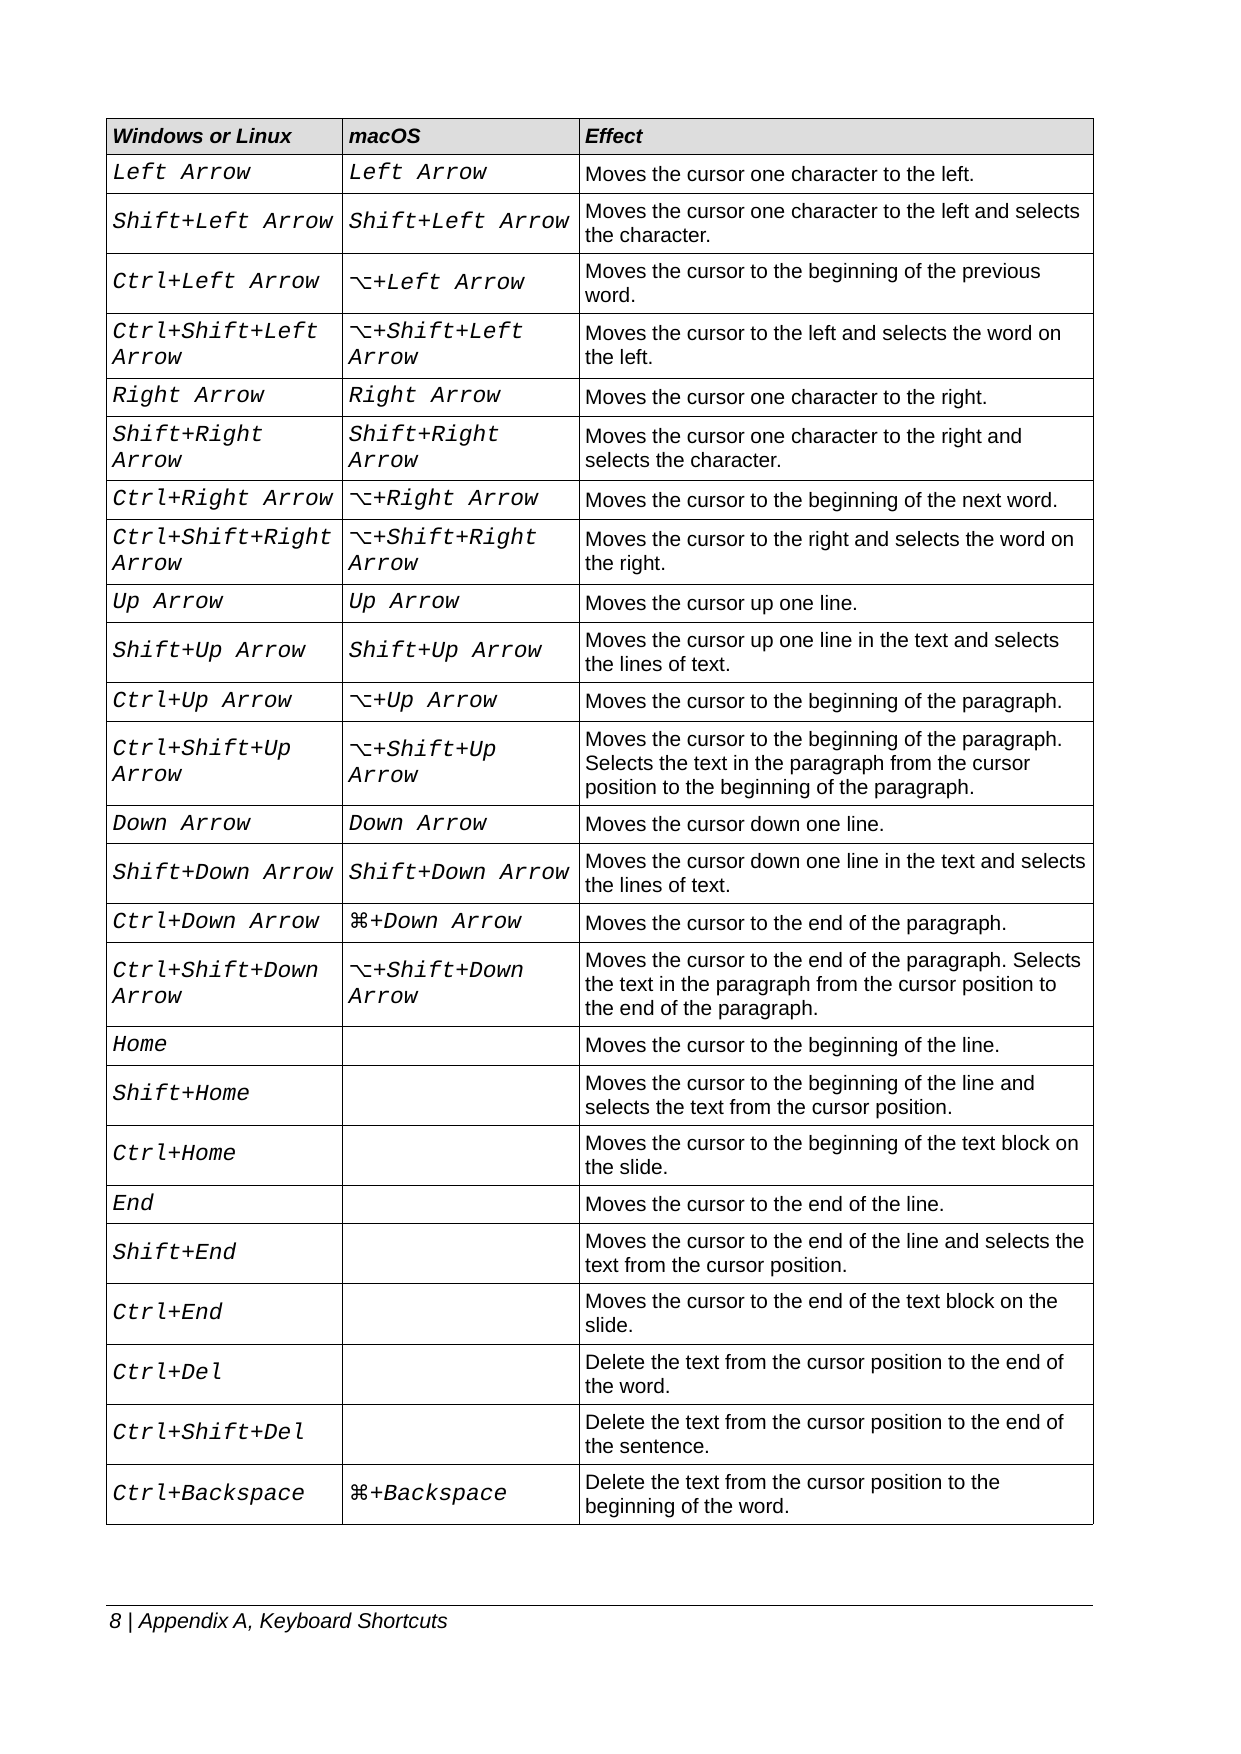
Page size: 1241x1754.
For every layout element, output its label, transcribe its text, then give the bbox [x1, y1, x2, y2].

table_cell Moves the cursor to the beginning of the text block on the slide. [580, 1126, 1093, 1185]
table_cell [343, 1405, 579, 1464]
table_cell [343, 1284, 579, 1343]
table_cell ⌥+Right Arrow [343, 481, 579, 519]
table_cell Shift+Down Arrow [107, 844, 342, 903]
table_cell Home [107, 1027, 342, 1064]
table_cell Shift+Right Arrow [343, 417, 579, 480]
table_cell Ctrl+Down Arrow [107, 904, 342, 942]
table_cell Moves the cursor down one line. [580, 806, 1093, 843]
table_cell Delete the text from the cursor position to the beginning of the word. [580, 1465, 1093, 1524]
table_cell Ctrl+Shift+Right Arrow [107, 520, 342, 583]
table_cell Right Arrow [343, 379, 579, 416]
table_header Windows or Linux [107, 119, 342, 154]
table_cell ⌥+Up Arrow [343, 683, 579, 721]
table_cell Moves the cursor to the end of the paragraph. [580, 904, 1093, 942]
table_cell Left Arrow [343, 155, 579, 193]
table_cell Shift+End [107, 1224, 342, 1283]
table_cell Shift+Up Arrow [107, 623, 342, 682]
table_cell Moves the cursor one character to the right. [580, 379, 1093, 416]
table_cell Down Arrow [343, 806, 579, 843]
table_cell Moves the cursor to the end of the text block on the slide. [580, 1284, 1093, 1343]
table_cell Shift+Right Arrow [107, 417, 342, 480]
table_cell ⌘+Backspace [343, 1465, 579, 1524]
table_cell Ctrl+End [107, 1284, 342, 1343]
table_cell Delete the text from the cursor position to the end of the sentence. [580, 1405, 1093, 1464]
table_cell Moves the cursor to the end of the paragraph. Selects the text in the paragraph from the cursor position to the end of the paragraph. [580, 943, 1093, 1026]
table_cell Shift+Home [107, 1066, 342, 1125]
table_cell Moves the cursor to the beginning of the paragraph. Selects the text in the paragraph from the cursor position to the beginning of the paragraph. [580, 722, 1093, 805]
table_cell Moves the cursor to the left and selects the word on the left. [580, 314, 1093, 378]
table_cell End [107, 1186, 342, 1223]
table_cell Moves the cursor one character to the right and selects the character. [580, 417, 1093, 480]
table_cell Left Arrow [107, 155, 342, 193]
table_cell Moves the cursor to the end of the line and selects the text from the cursor position. [580, 1224, 1093, 1283]
table_cell Moves the cursor to the beginning of the next word. [580, 481, 1093, 519]
table_cell Moves the cursor to the beginning of the line and selects the text from the cursor position. [580, 1066, 1093, 1125]
table_cell Moves the cursor to the beginning of the line. [580, 1027, 1093, 1064]
table_cell Moves the cursor down one line in the text and selects the lines of text. [580, 844, 1093, 903]
table_cell Ctrl+Shift+Up Arrow [107, 722, 342, 805]
table_cell Right Arrow [107, 379, 342, 416]
table_cell ⌘+Down Arrow [343, 904, 579, 942]
table_cell Moves the cursor one character to the left. [580, 155, 1093, 193]
table_cell Shift+Left Arrow [343, 194, 579, 253]
table_cell Up Arrow [107, 585, 342, 622]
table_cell ⌥+Shift+Down Arrow [343, 943, 579, 1026]
table_header macOS [343, 119, 579, 154]
table_cell ⌥+Shift+Right Arrow [343, 520, 579, 583]
table_cell Moves the cursor to the end of the line. [580, 1186, 1093, 1223]
table_header Effect [580, 119, 1093, 154]
table_cell [343, 1186, 579, 1223]
table_cell [343, 1126, 579, 1185]
table_cell Moves the cursor to the right and selects the word on the right. [580, 520, 1093, 583]
table_cell Moves the cursor to the beginning of the paragraph. [580, 683, 1093, 721]
table_cell Moves the cursor up one line in the text and selects the lines of text. [580, 623, 1093, 682]
table_cell Shift+Left Arrow [107, 194, 342, 253]
table_cell ⌥+Left Arrow [343, 254, 579, 313]
table_cell Shift+Up Arrow [343, 623, 579, 682]
table_cell Moves the cursor up one line. [580, 585, 1093, 622]
table_cell Moves the cursor one character to the left and selects the character. [580, 194, 1093, 253]
table_cell Ctrl+Del [107, 1345, 342, 1404]
table_cell ⌥+Shift+Left Arrow [343, 314, 579, 378]
table_cell Ctrl+Up Arrow [107, 683, 342, 721]
table_cell ⌥+Shift+Up Arrow [343, 722, 579, 805]
table_cell Ctrl+Right Arrow [107, 481, 342, 519]
table_cell Shift+Down Arrow [343, 844, 579, 903]
table_cell [343, 1027, 579, 1064]
table_cell Moves the cursor to the beginning of the previous word. [580, 254, 1093, 313]
table_cell Delete the text from the cursor position to the end of the word. [580, 1345, 1093, 1404]
table_cell Up Arrow [343, 585, 579, 622]
table_cell Ctrl+Backspace [107, 1465, 342, 1524]
table_cell Down Arrow [107, 806, 342, 843]
table_cell Ctrl+Shift+Down Arrow [107, 943, 342, 1026]
table_cell Ctrl+Home [107, 1126, 342, 1185]
table_cell [343, 1345, 579, 1404]
table_cell [343, 1066, 579, 1125]
table_cell Ctrl+Shift+Left Arrow [107, 314, 342, 378]
table_cell Ctrl+Shift+Del [107, 1405, 342, 1464]
table_cell [343, 1224, 579, 1283]
table_cell Ctrl+Left Arrow [107, 254, 342, 313]
